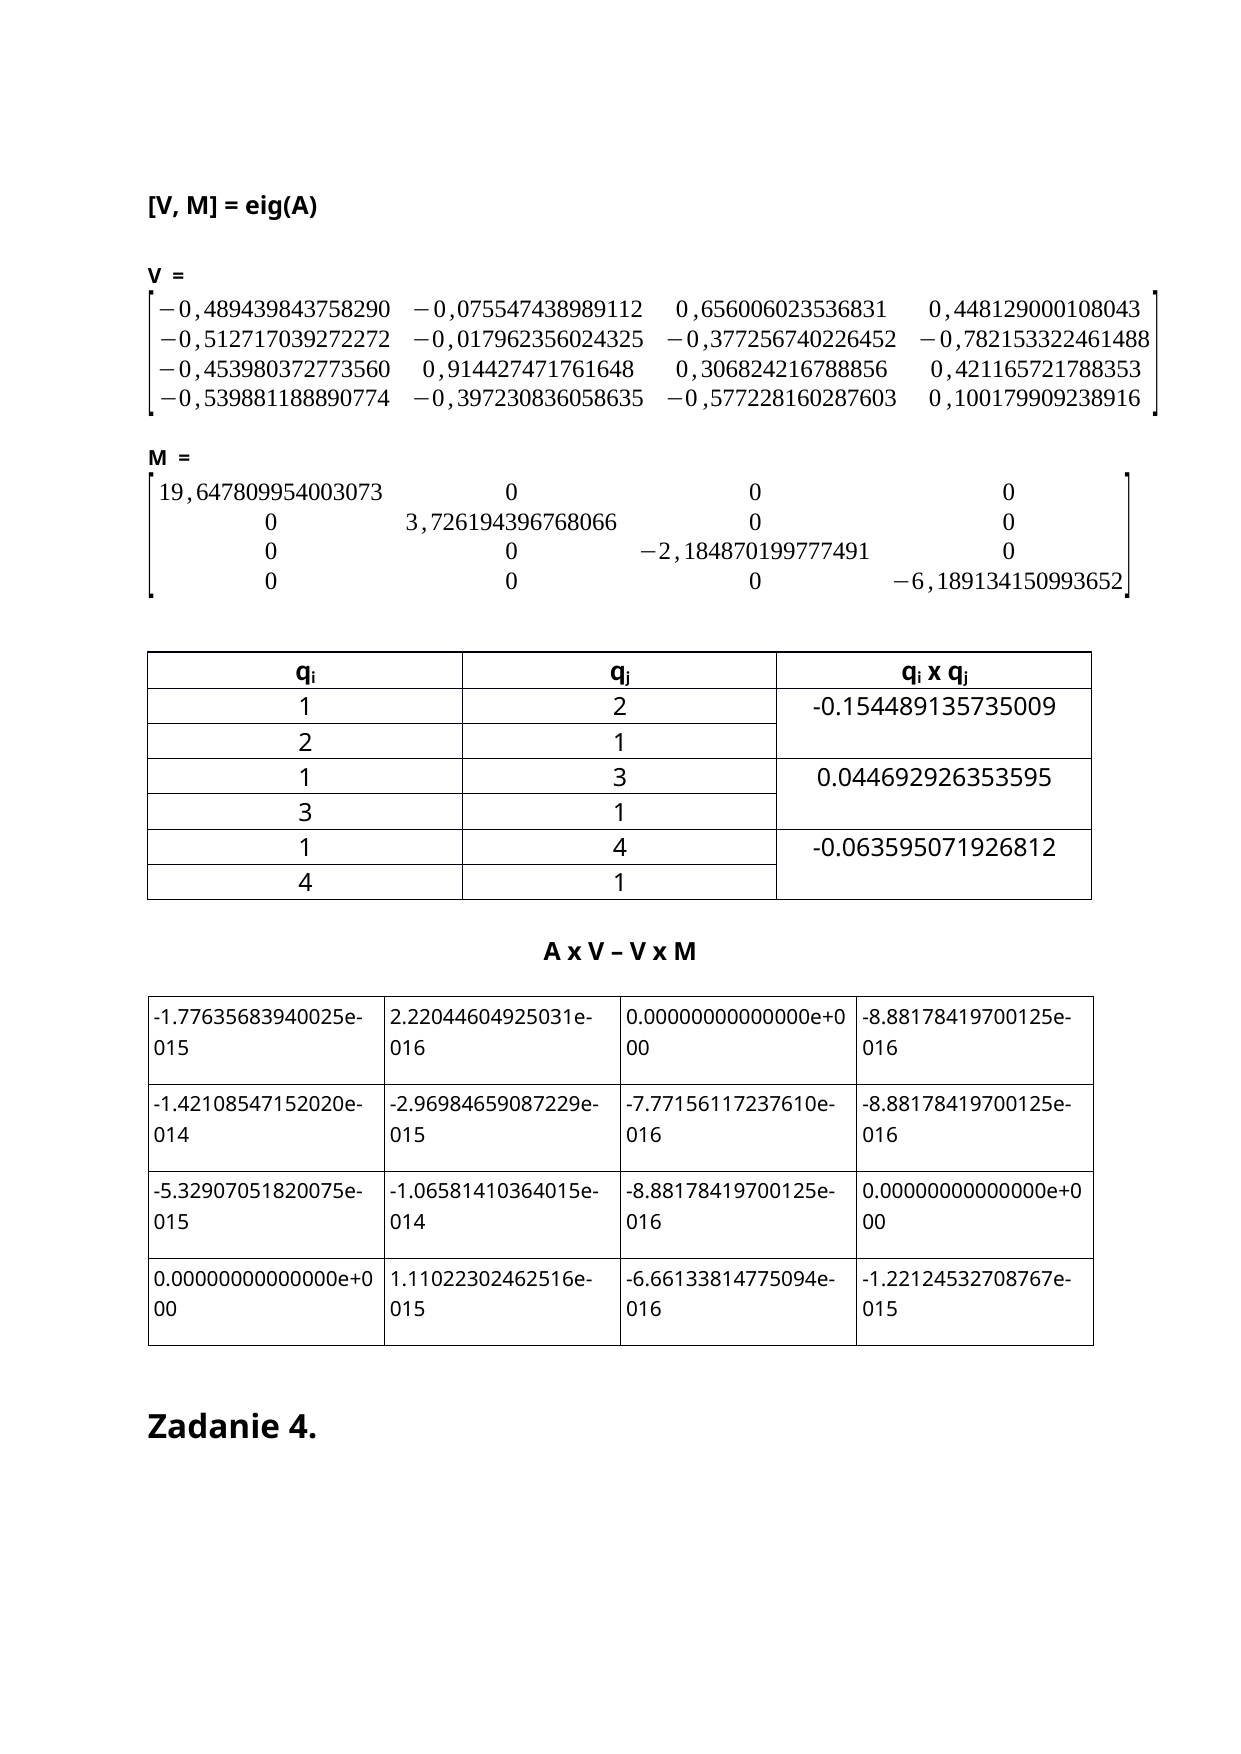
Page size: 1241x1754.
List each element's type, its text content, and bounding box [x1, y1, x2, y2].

table_cell -1.06581410364015e-014 [385, 1172, 620, 1258]
table_cell 3 [463, 759, 776, 793]
text M = [148, 443, 1093, 601]
table_header 2.22044604925031e-016 [385, 997, 620, 1083]
table_cell -7.77156117237610e-016 [621, 1085, 856, 1171]
table_cell 3 [148, 794, 462, 828]
table_header qi [148, 653, 462, 688]
table_header qi x qj [777, 653, 1091, 688]
table_cell 0.044692926353595 [777, 759, 1091, 828]
table_cell -2.96984659087229e-015 [385, 1085, 620, 1171]
table_cell 1.11022302462516e-015 [385, 1259, 620, 1345]
table_header 0.00000000000000e+000 [621, 997, 856, 1083]
table_header qj [463, 653, 776, 688]
table_cell 1 [148, 830, 462, 863]
text V = [148, 261, 1093, 418]
table_cell -8.88178419700125e-016 [857, 1085, 1093, 1171]
text Zadanie 4. [148, 1402, 1093, 1448]
table_cell 1 [463, 724, 776, 758]
table_cell 1 [463, 794, 776, 828]
table_cell -8.88178419700125e-016 [621, 1172, 856, 1258]
table_cell 1 [148, 689, 462, 723]
table_header -8.88178419700125e-016 [857, 997, 1093, 1083]
table_cell -1.42108547152020e-014 [149, 1085, 384, 1171]
table_cell -1.22124532708767e-015 [857, 1259, 1093, 1345]
table_cell 4 [148, 865, 462, 899]
table_cell 2 [463, 689, 776, 723]
table_cell 2 [148, 724, 462, 758]
table_cell -5.32907051820075e-015 [149, 1172, 384, 1258]
table_cell 0.00000000000000e+000 [857, 1172, 1093, 1258]
table_cell 0.00000000000000e+000 [149, 1259, 384, 1345]
table_cell 1 [463, 865, 776, 899]
table_header -1.77635683940025e-015 [149, 997, 384, 1083]
text A x V – V x M [148, 934, 1093, 968]
table_cell 1 [148, 759, 462, 793]
table_cell 4 [463, 830, 776, 863]
text [V, M] = eig(A) [148, 187, 1093, 221]
table_cell -0.063595071926812 [777, 830, 1091, 899]
table_cell -6.66133814775094e-016 [621, 1259, 856, 1345]
table_cell -0.154489135735009 [777, 689, 1091, 758]
